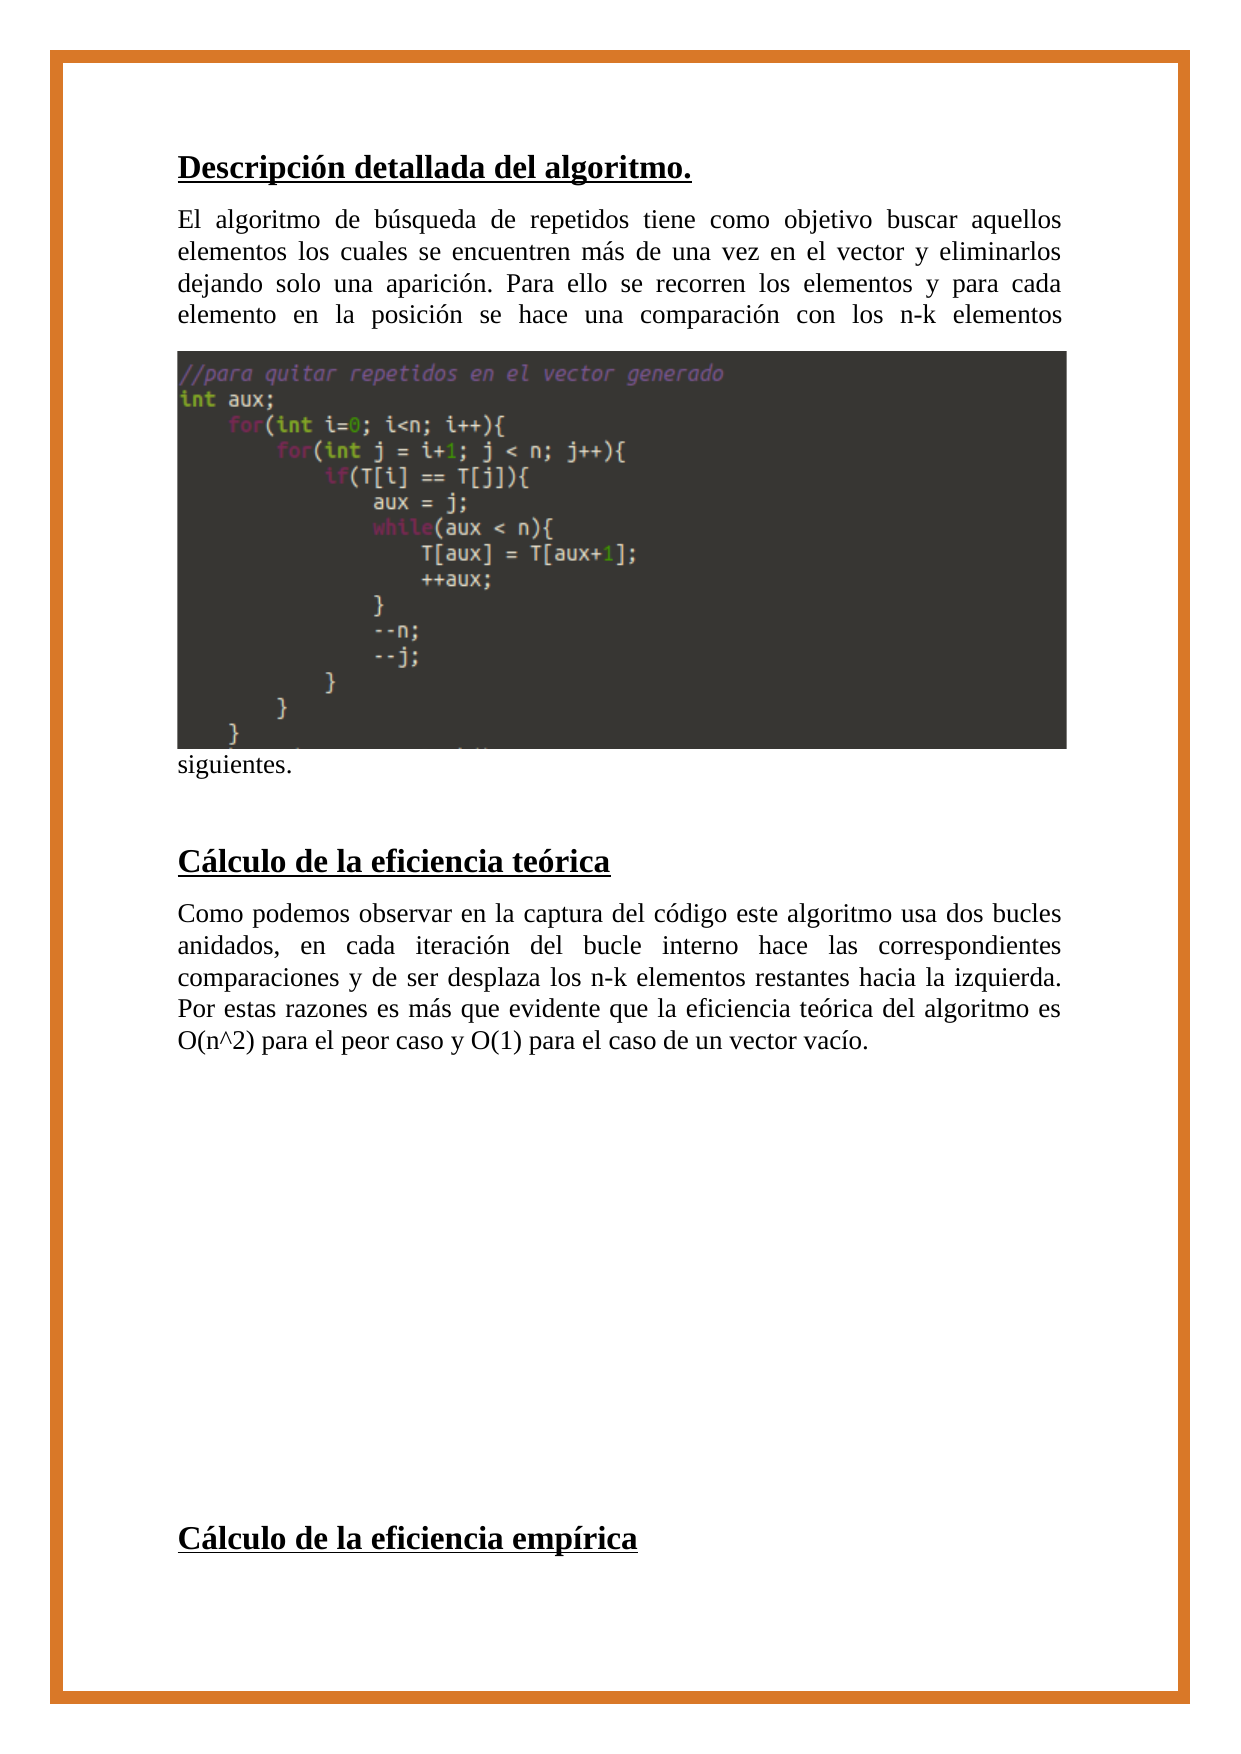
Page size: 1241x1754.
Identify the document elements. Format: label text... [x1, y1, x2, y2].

text siguientes. [177, 749, 1063, 779]
text El algoritmo de búsqueda de repetidos tiene como objetivo buscar aquellos elementos los cuales se encuentren más de una vez en el vector y eliminarlos dejando solo una aparición. Para ello se recorren los elementos y para cada elemento en la posición se hace una comparación con los n-k elementos [177, 203, 1063, 351]
text Como podemos observar en la captura del código este algoritmo usa dos bucles anidados, en cada iteración del bucle interno hace las correspondientes comparaciones y de ser desplaza los n-k elementos restantes hacia la izquierda. Por estas razones es más que evidente que la eficiencia teórica del algoritmo es O(n^2) para el peor caso y O(1) para el caso de un vector vacío. [177, 897, 1063, 1055]
text Cálculo de la eficiencia teórica [177, 842, 1063, 880]
text Cálculo de la eficiencia empírica [177, 1518, 1063, 1557]
text Descripción detallada del algoritmo. [177, 148, 1063, 186]
